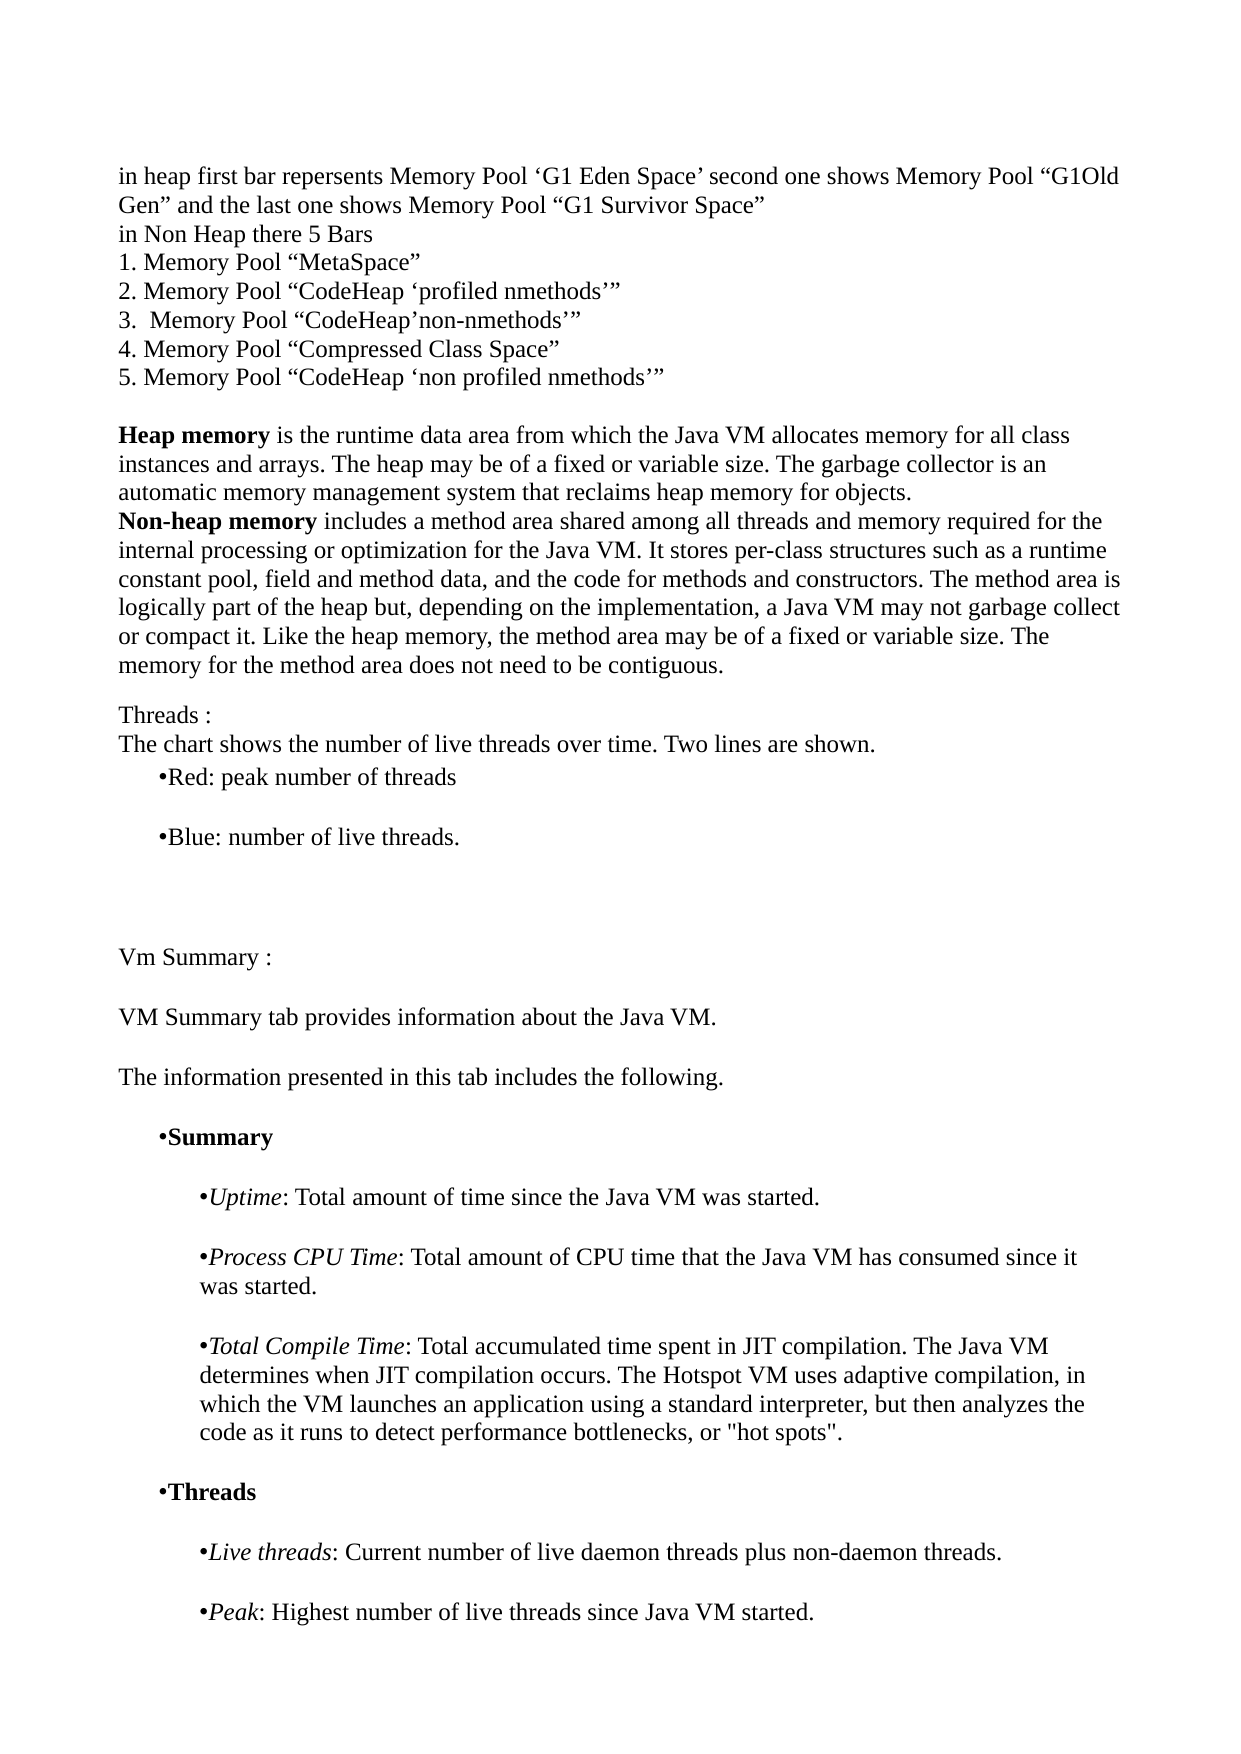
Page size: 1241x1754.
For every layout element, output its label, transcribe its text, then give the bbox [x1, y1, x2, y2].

list Peak: Highest number of live threads since Java VM started. [159, 1597, 1122, 1626]
list Summary [138, 1122, 1122, 1151]
text The chart shows the number of live threads over time. Two lines are shown. [118, 729, 1122, 758]
list Process CPU Time: Total amount of CPU time that the Java VM has consumed since it was started. [159, 1242, 1122, 1300]
list Threads [138, 1477, 1122, 1506]
text 2. Memory Pool “CodeHeap ‘profiled nmethods’” [118, 276, 1122, 305]
text 1. Memory Pool “MetaSpace” [118, 247, 1122, 276]
list Live threads: Current number of live daemon threads plus non-daemon threads. [159, 1537, 1122, 1566]
text Vm Summary : [118, 942, 1122, 971]
text The information presented in this tab includes the following. [118, 1062, 1122, 1091]
text Threads : [118, 700, 1122, 729]
text in heap first bar repersents Memory Pool ‘G1 Eden Space’ second one shows Memory Pool “G1Old Gen” and the last one shows Memory Pool “G1 Survivor Space” [118, 161, 1122, 219]
text 3. Memory Pool “CodeHeap’non-nmethods’” [118, 305, 1122, 334]
list Uptime: Total amount of time since the Java VM was started. [159, 1182, 1122, 1211]
text 4. Memory Pool “Compressed Class Space” [118, 334, 1122, 362]
text VM Summary tab provides information about the Java VM. [118, 1002, 1122, 1031]
text Non-heap memory includes a method area shared among all threads and memory required for the internal processing or optimization for the Java VM. It stores per-class structures such as a runtime constant pool, field and method data, and the code for methods and constructors. The method area is logically part of the heap but, depending on the implementation, a Java VM may not garbage collect or compact it. Like the heap memory, the method area may be of a fixed or variable size. The memory for the method area does not need to be contiguous. [118, 506, 1122, 679]
list Blue: number of live threads. [138, 822, 1122, 851]
text 5. Memory Pool “CodeHeap ‘non profiled nmethods’” [118, 362, 1122, 391]
text Heap memory is the runtime data area from which the Java VM allocates memory for all class instances and arrays. The heap may be of a fixed or variable size. The garbage collector is an automatic memory management system that reclaims heap memory for objects. [118, 420, 1122, 506]
list Red: peak number of threads [138, 762, 1122, 791]
list Total Compile Time: Total accumulated time spent in JIT compilation. The Java VM determines when JIT compilation occurs. The Hotspot VM uses adaptive compilation, in which the VM launches an application using a standard interpreter, but then analyzes the code as it runs to detect performance bottlenecks, or "hot spots". [159, 1331, 1122, 1446]
text in Non Heap there 5 Bars [118, 219, 1122, 247]
